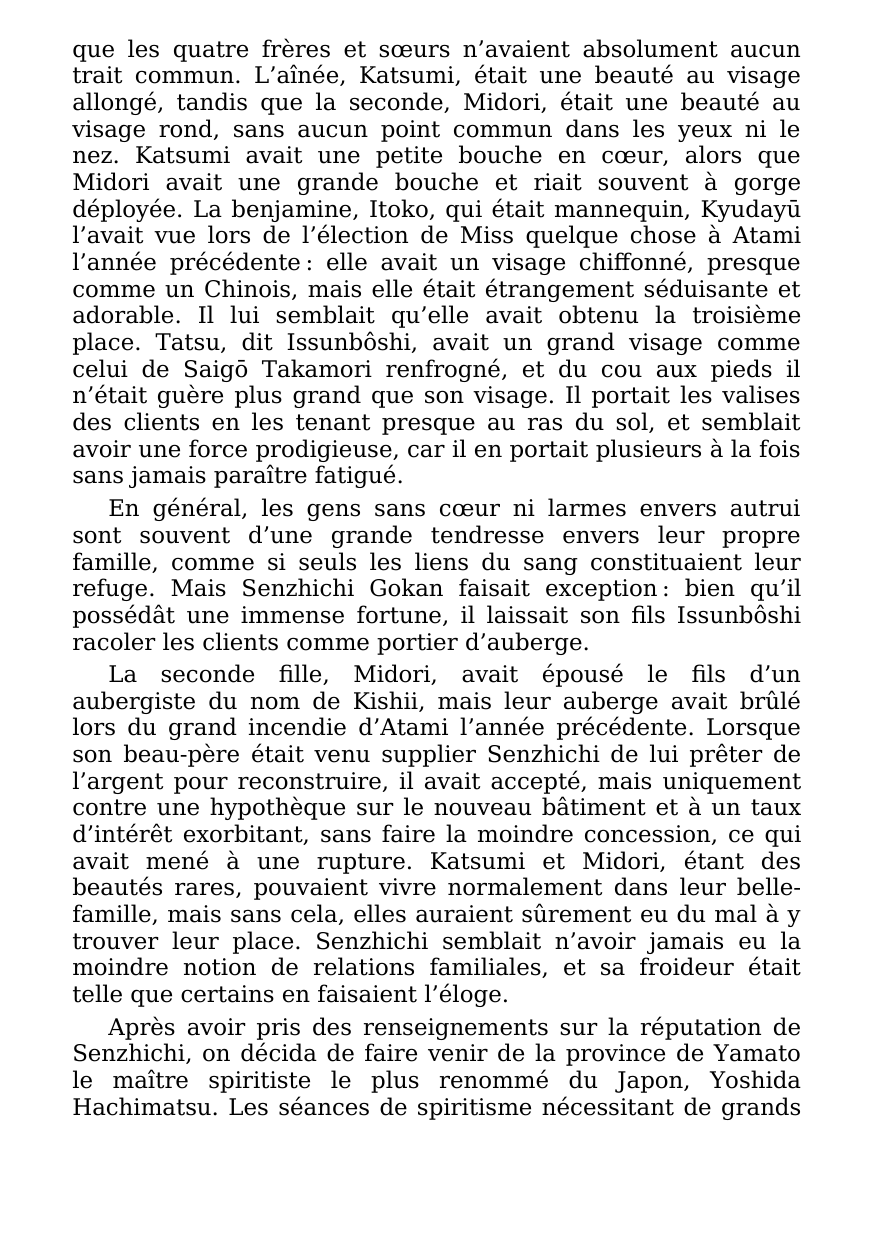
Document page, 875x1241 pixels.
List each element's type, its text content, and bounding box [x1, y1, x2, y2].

text En général, les gens sans cœur ni larmes envers autrui sont souvent d’une grande tendresse envers leur propre famille, comme si seuls les liens du sang constituaient leur refuge. Mais Senzhichi Gokan faisait exception : bien qu’il possédât une immense fortune, il laissait son fils Issunbôshi racoler les clients comme portier d’auberge. [72, 495, 802, 655]
text que les quatre frères et sœurs n’avaient absolument aucun trait commun. L’aînée, Katsumi, était une beauté au visage allongé, tandis que la seconde, Midori, était une beauté au visage rond, sans aucun point commun dans les yeux ni le nez. Katsumi avait une petite bouche en cœur, alors que Midori avait une grande bouche et riait souvent à gorge déployée. La benjamine, Itoko, qui était mannequin, Kyudayū l’avait vue lors de l’élection de Miss quelque chose à Atami l’année précédente : elle avait un visage chiffonné, presque comme un Chinois, mais elle était étrangement séduisante et adorable. Il lui semblait qu’elle avait obtenu la troisième place. Tatsu, dit Issunbôshi, avait un grand visage comme celui de Saigō Takamori renfrogné, et du cou aux pieds il n’était guère plus grand que son visage. Il portait les valises des clients en les tenant presque au ras du sol, et semblait avoir une force prodigieuse, car il en portait plusieurs à la fois sans jamais paraître fatigué. [72, 36, 802, 489]
text La seconde fille, Midori, avait épousé le fils d’un aubergiste du nom de Kishii, mais leur auberge avait brûlé lors du grand incendie d’Atami l’année précédente. Lorsque son beau-père était venu supplier Senzhichi de lui prêter de l’argent pour reconstruire, il avait accepté, mais uniquement contre une hypothèque sur le nouveau bâtiment et à un taux d’intérêt exorbitant, sans faire la moindre concession, ce qui avait mené à une rupture. Katsumi et Midori, étant des beautés rares, pouvaient vivre normalement dans leur belle-famille, mais sans cela, elles auraient sûrement eu du mal à y trouver leur place. Senzhichi semblait n’avoir jamais eu la moindre notion de relations familiales, et sa froideur était telle que certains en faisaient l’éloge. [72, 661, 802, 1008]
text Après avoir pris des renseignements sur la réputation de Senzhichi, on décida de faire venir de la province de Yamato le maître spiritiste le plus renommé du Japon, Yoshida Hachimatsu. Les séances de spiritisme nécessitant de grands [72, 1014, 802, 1121]
